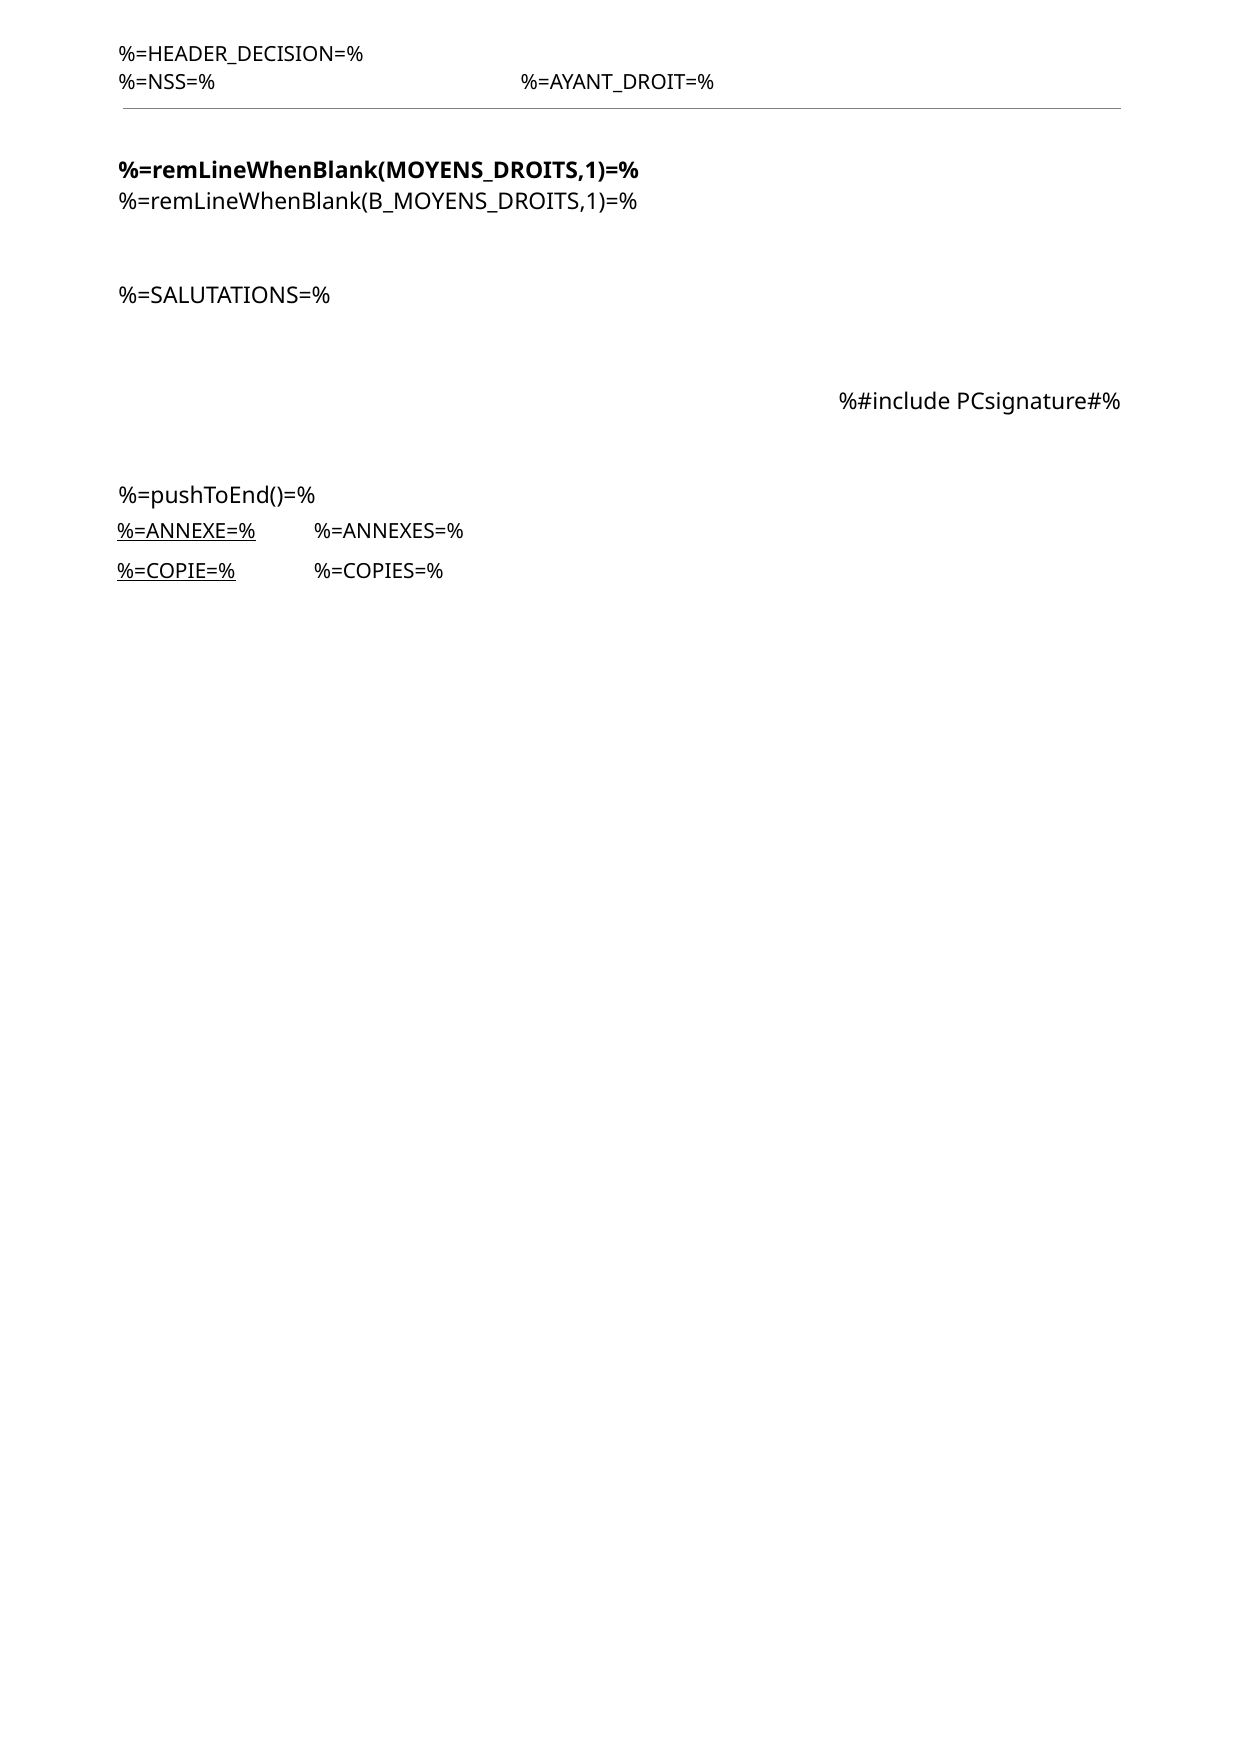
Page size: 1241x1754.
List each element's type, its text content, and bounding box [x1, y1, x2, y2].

table_header %=ANNEXE=% [118, 510, 315, 550]
text %=remLineWhenBlank(MOYENS_DROITS,1)=% [118, 154, 1122, 185]
table_cell %=COPIE=% [118, 550, 315, 590]
text %=remLineWhenBlank(B_MOYENS_DROITS,1)=% [118, 185, 1122, 216]
table_header %=ANNEXES=% [315, 510, 1122, 550]
text %=pushToEnd()=% [118, 479, 1122, 510]
text %#include PCsignature#% [118, 385, 1122, 416]
text %=SALUTATIONS=% [118, 279, 1122, 310]
table_cell %=COPIES=% [315, 550, 1122, 590]
